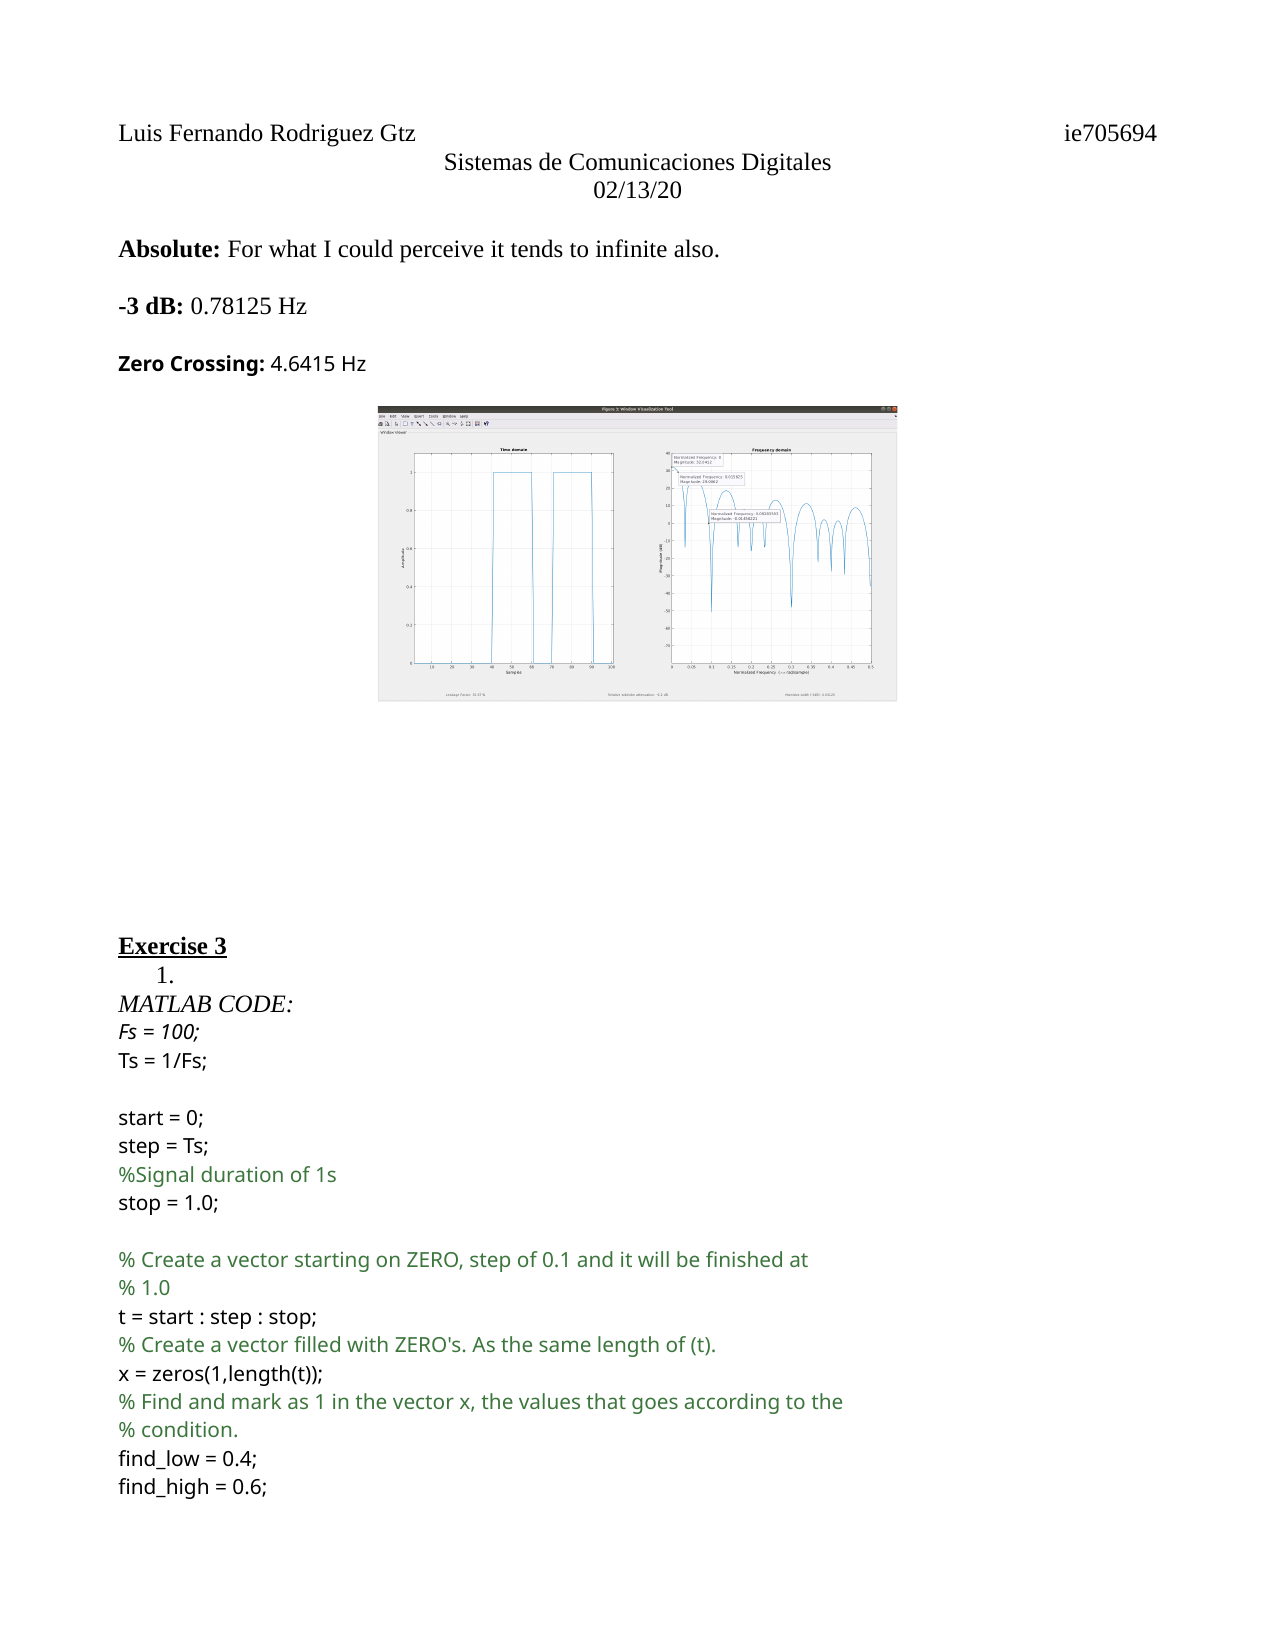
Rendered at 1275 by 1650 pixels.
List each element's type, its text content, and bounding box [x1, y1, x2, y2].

text t = start : step : stop; [118, 1302, 1157, 1330]
text find_high = 0.6; [118, 1472, 1157, 1501]
text stop = 1.0; [118, 1188, 1157, 1217]
text Absolute: For what I could perceive it tends to infinite also. [118, 234, 1157, 263]
text Fs = 100; [118, 1017, 1157, 1046]
text find_low = 0.4; [118, 1444, 1157, 1472]
text % Create a vector filled with ZERO's. As the same length of (t). [118, 1330, 1157, 1359]
text start = 0; [118, 1103, 1157, 1131]
text Zero Crossing: 4.6415 Hz [118, 349, 1157, 377]
text % Find and mark as 1 in the vector x, the values that goes according to the [118, 1387, 1157, 1416]
text MATLAB CODE: [118, 989, 1157, 1017]
text % Create a vector starting on ZERO, step of 0.1 and it will be finished at [118, 1245, 1157, 1273]
text % condition. [118, 1416, 1157, 1444]
text -3 dB: 0.78125 Hz [118, 291, 1157, 320]
text Exercise 3 [118, 931, 1157, 960]
text Ts = 1/Fs; [118, 1046, 1157, 1074]
picture [377, 406, 898, 702]
text %Signal duration of 1s [118, 1160, 1157, 1188]
text step = Ts; [118, 1131, 1157, 1160]
text % 1.0 [118, 1273, 1157, 1302]
text x = zeros(1,length(t)); [118, 1359, 1157, 1387]
